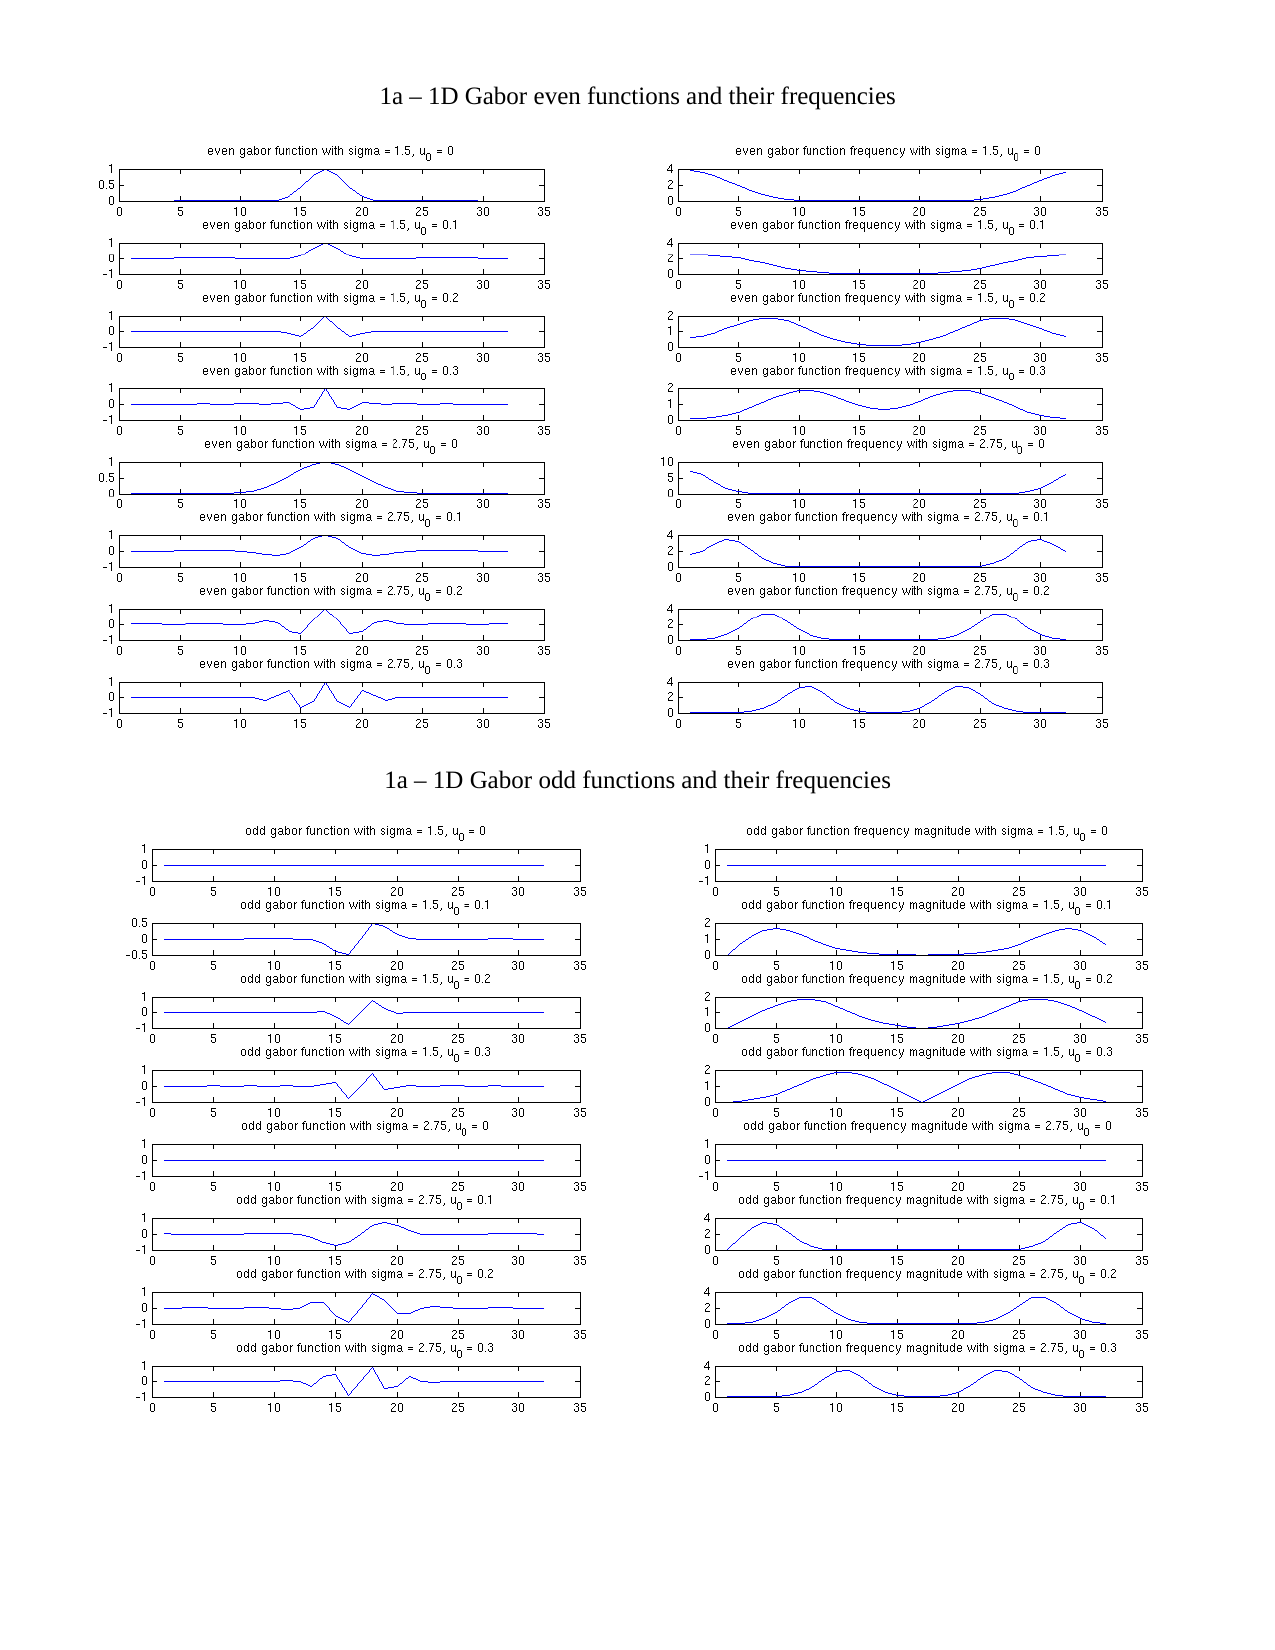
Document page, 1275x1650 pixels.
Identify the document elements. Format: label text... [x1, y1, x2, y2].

text 1a – 1D Gabor odd functions and their frequencies [82, 766, 1192, 794]
picture [82, 134, 1122, 739]
text 1a – 1D Gabor even functions and their frequencies [82, 82, 1192, 110]
picture [118, 821, 1157, 1420]
